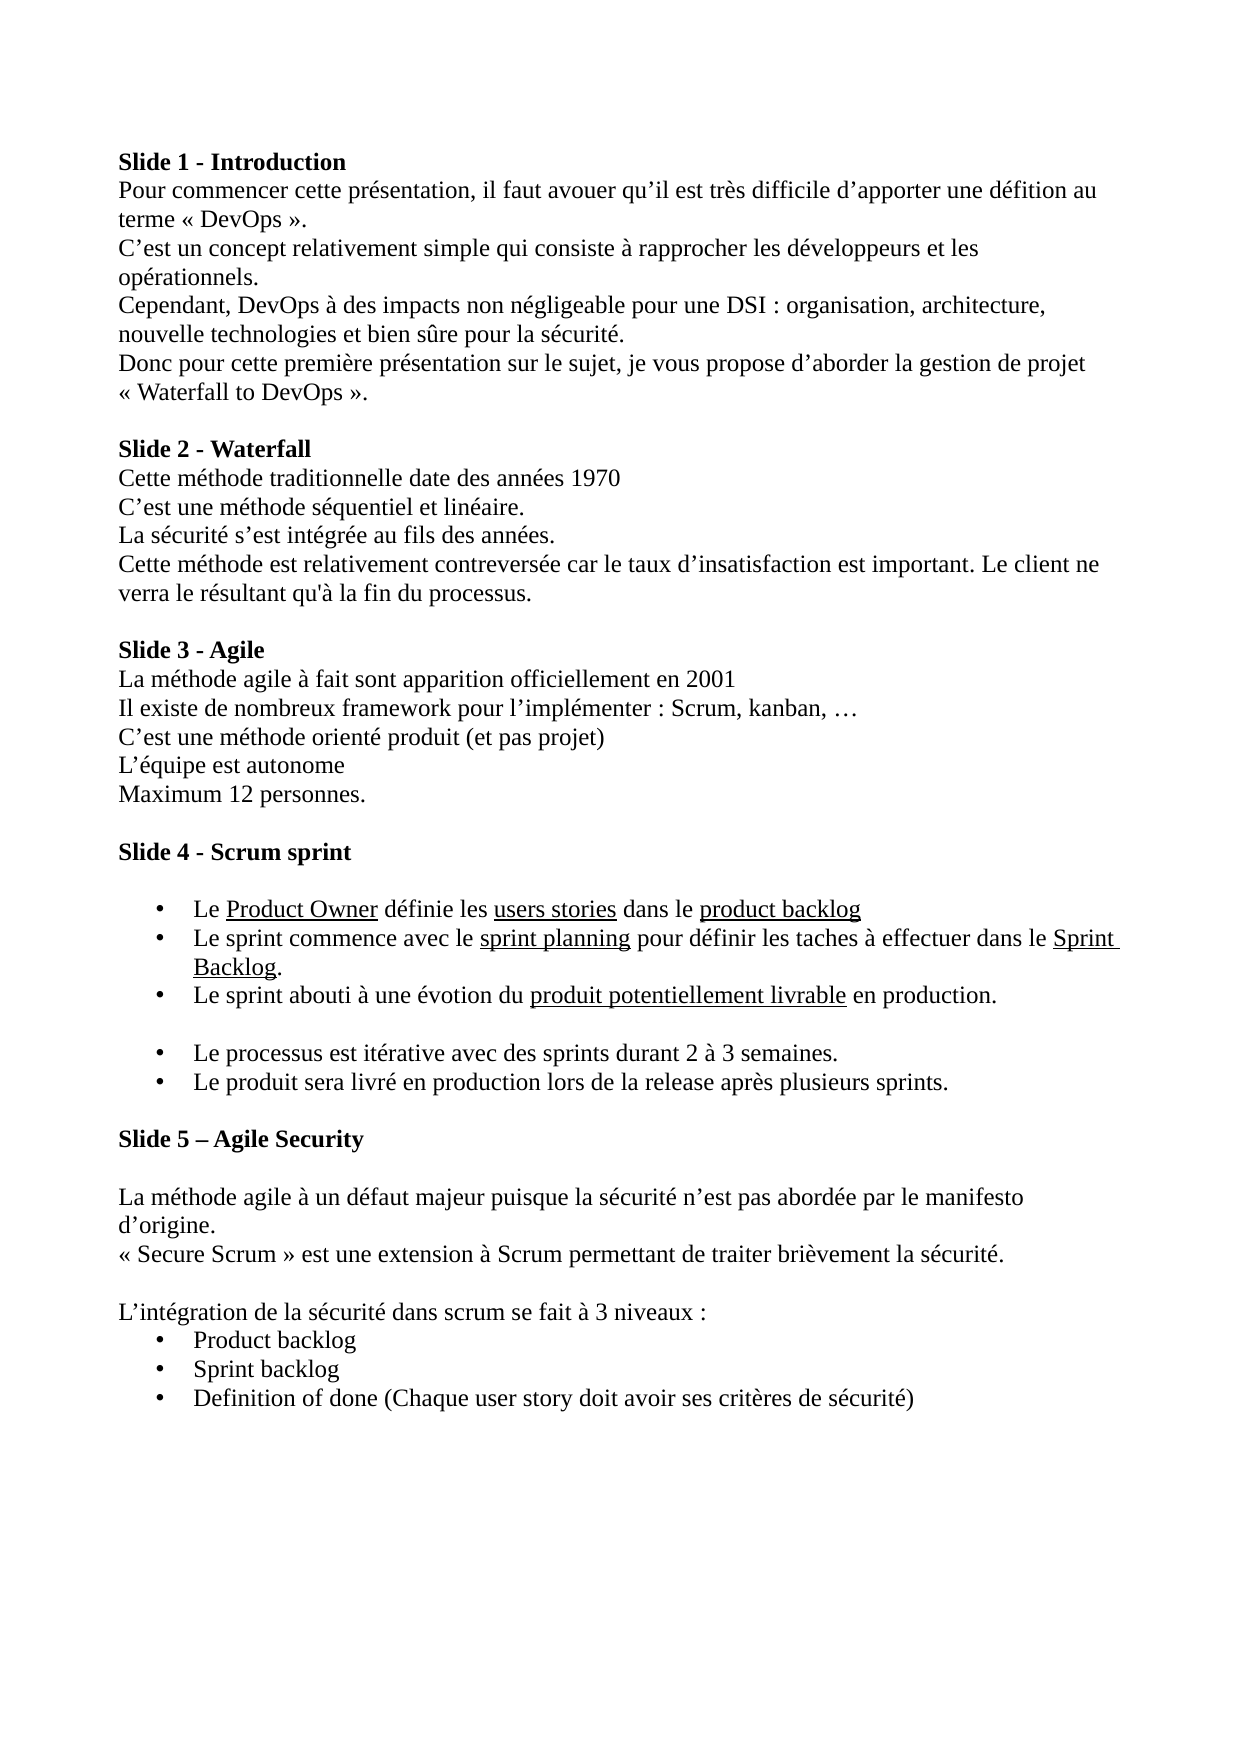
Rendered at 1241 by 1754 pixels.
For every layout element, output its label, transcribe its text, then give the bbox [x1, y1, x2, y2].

list Le sprint abouti à une évotion du produit potentiellement livrable en production. [156, 981, 1122, 1009]
list Le Product Owner définie les users stories dans le product backlog [156, 894, 1122, 923]
text Slide 5 – Agile Security [118, 1124, 1122, 1153]
text C’est une méthode séquentiel et linéaire. [118, 492, 1122, 521]
list Definition of done (Chaque user story doit avoir ses critères de sécurité) [156, 1383, 1122, 1412]
text C’est un concept relativement simple qui consiste à rapprocher les développeurs et les opérationnels. [118, 233, 1122, 291]
text Slide 1 - Introduction [118, 147, 1122, 176]
text Cette méthode est relativement contreversée car le taux d’insatisfaction est important. Le client ne verra le résultant qu'à la fin du processus. [118, 549, 1122, 607]
text « Secure Scrum » est une extension à Scrum permettant de traiter brièvement la sécurité. [118, 1239, 1122, 1268]
text L’intégration de la sécurité dans scrum se fait à 3 niveaux : [118, 1297, 1122, 1326]
text Pour commencer cette présentation, il faut avouer qu’il est très difficile d’apporter une défition au terme « DevOps ». [118, 176, 1122, 233]
text C’est une méthode orienté produit (et pas projet) [118, 722, 1122, 751]
list Le produit sera livré en production lors de la release après plusieurs sprints. [156, 1067, 1122, 1096]
text Slide 3 - Agile [118, 636, 1122, 664]
text La sécurité s’est intégrée au fils des années. [118, 521, 1122, 549]
text Donc pour cette première présentation sur le sujet, je vous propose d’aborder la gestion de projet « Waterfall to DevOps ». [118, 348, 1122, 406]
list Le processus est itérative avec des sprints durant 2 à 3 semaines. [156, 1038, 1122, 1067]
text L’équipe est autonome [118, 751, 1122, 779]
text Slide 4 - Scrum sprint [118, 837, 1122, 866]
text Cette méthode traditionnelle date des années 1970 [118, 463, 1122, 492]
list Le sprint commence avec le sprint planning pour définir les taches à effectuer dans le Sprint Backlog. [156, 923, 1122, 981]
text Cependant, DevOps à des impacts non négligeable pour une DSI : organisation, architecture, nouvelle technologies et bien sûre pour la sécurité. [118, 291, 1122, 348]
text Slide 2 - Waterfall [118, 434, 1122, 463]
list Product backlog [156, 1326, 1122, 1354]
text Il existe de nombreux framework pour l’implémenter : Scrum, kanban, … [118, 693, 1122, 722]
list Sprint backlog [156, 1354, 1122, 1383]
text La méthode agile à fait sont apparition officiellement en 2001 [118, 664, 1122, 693]
text Maximum 12 personnes. [118, 779, 1122, 808]
text La méthode agile à un défaut majeur puisque la sécurité n’est pas abordée par le manifesto d’origine. [118, 1182, 1122, 1239]
